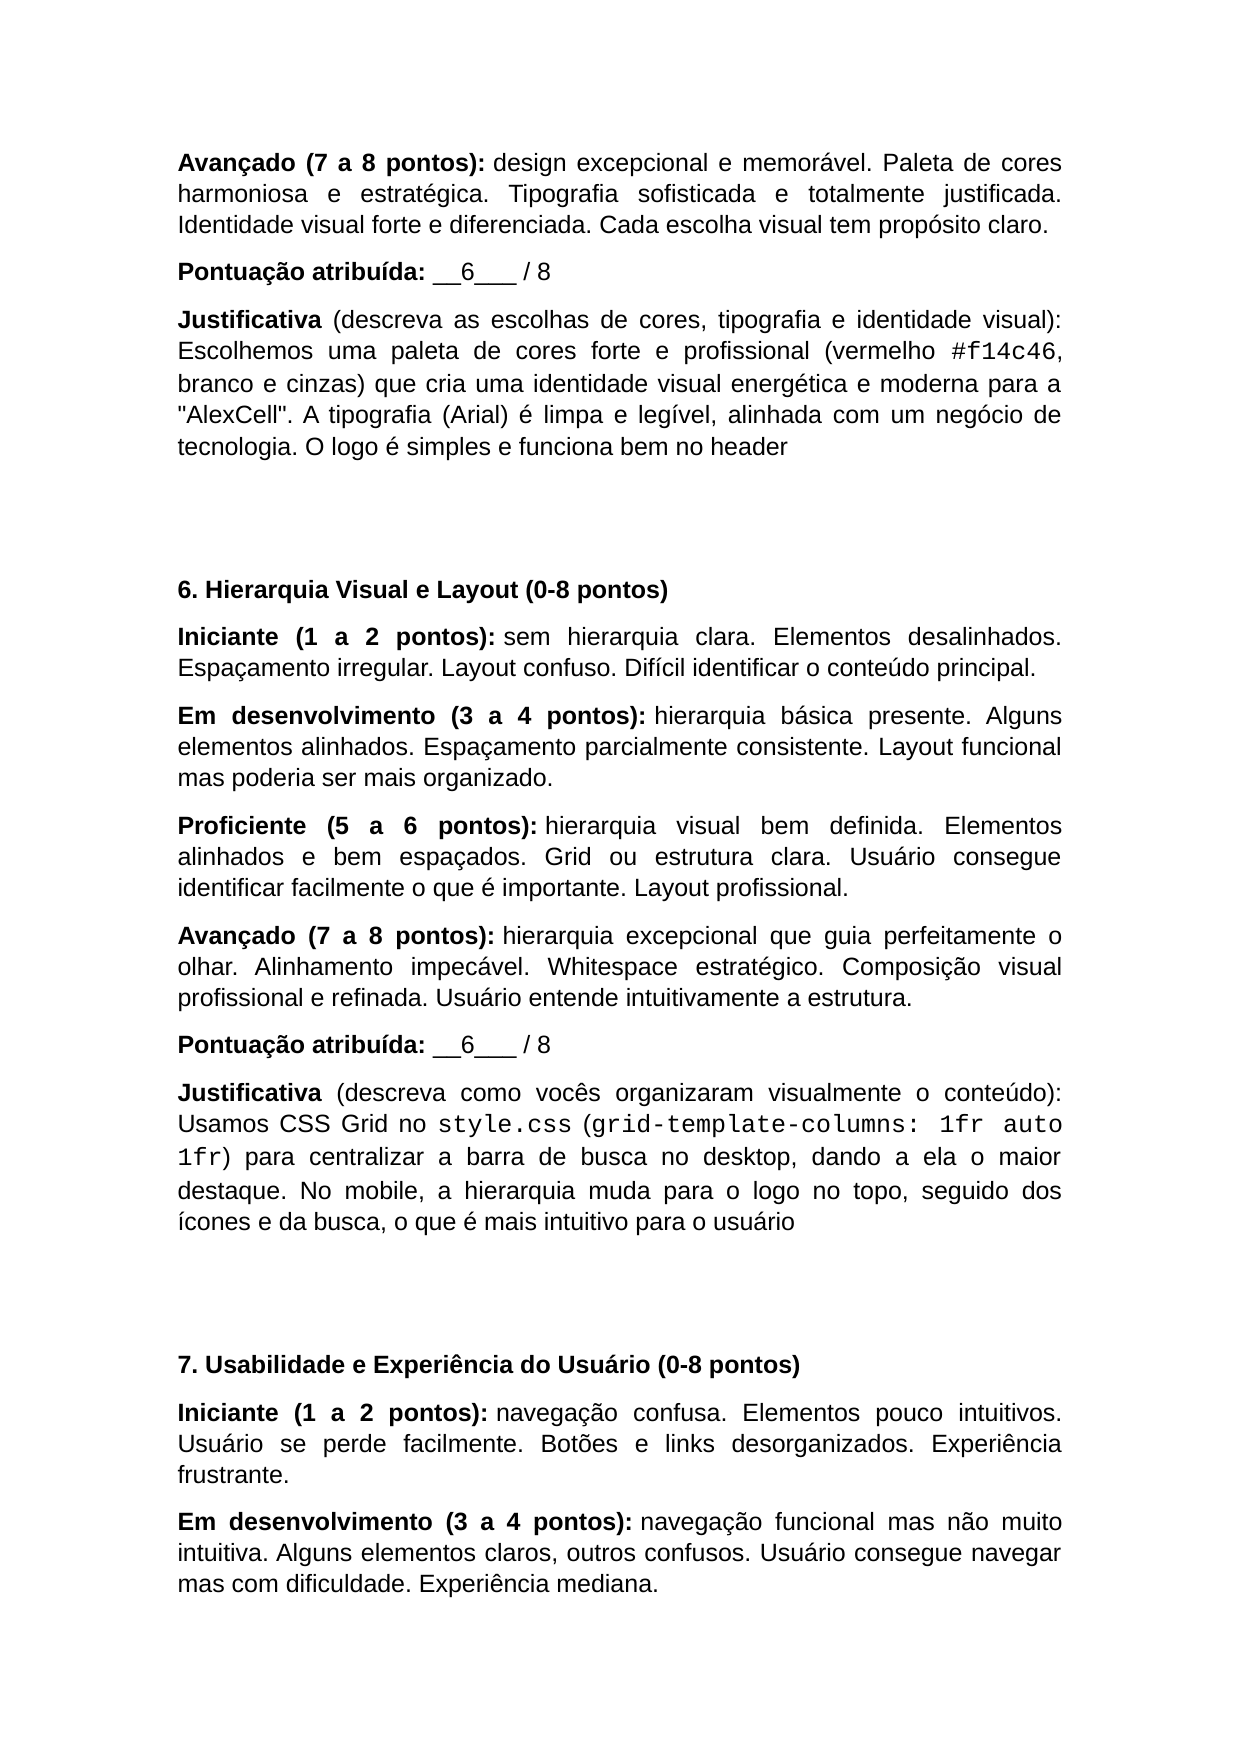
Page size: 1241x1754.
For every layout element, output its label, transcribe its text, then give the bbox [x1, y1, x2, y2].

text Em desenvolvimento (3 a 4 pontos): navegação funcional mas não muito intuitiva. Alguns elementos claros, outros confusos. Usuário consegue navegar mas com dificuldade. Experiência mediana. [177, 1507, 1063, 1598]
text Justificativa (descreva as escolhas de cores, tipografia e identidade visual): Escolhemos uma paleta de cores forte e profissional (vermelho #f14c46, branco e cinzas) que cria uma identidade visual energética e moderna para a "AlexCell". A tipografia (Arial) é limpa e legível, alinhada com um negócio de tecnologia. O logo é simples e funciona bem no header [177, 305, 1063, 460]
text Pontuação atribuída: __6___ / 8 [177, 257, 1063, 286]
text 6. Hierarquia Visual e Layout (0-8 pontos) [177, 574, 1063, 603]
text Iniciante (1 a 2 pontos): navegação confusa. Elementos pouco intuitivos. Usuário se perde facilmente. Botões e links desorganizados. Experiência frustrante. [177, 1397, 1063, 1488]
text Justificativa (descreva como vocês organizaram visualmente o conteúdo): Usamos CSS Grid no style.css (grid-template-columns: 1fr auto 1fr) para centralizar a barra de busca no desktop, dando a ela o maior destaque. No mobile, a hierarquia muda para o logo no topo, seguido dos ícones e da busca, o que é mais intuitivo para o usuário [177, 1078, 1063, 1235]
text Proficiente (5 a 6 pontos): hierarquia visual bem definida. Elementos alinhados e bem espaçados. Grid ou estrutura clara. Usuário consegue identificar facilmente o que é importante. Layout profissional. [177, 811, 1063, 902]
text Avançado (7 a 8 pontos): hierarquia excepcional que guia perfeitamente o olhar. Alinhamento impecável. Whitespace estratégico. Composição visual profissional e refinada. Usuário entende intuitivamente a estrutura. [177, 921, 1063, 1011]
text Avançado (7 a 8 pontos): design excepcional e memorável. Paleta de cores harmoniosa e estratégica. Tipografia sofisticada e totalmente justificada. Identidade visual forte e diferenciada. Cada escolha visual tem propósito claro. [177, 148, 1063, 238]
text Iniciante (1 a 2 pontos): sem hierarquia clara. Elementos desalinhados. Espaçamento irregular. Layout confuso. Difícil identificar o conteúdo principal. [177, 622, 1063, 682]
text Em desenvolvimento (3 a 4 pontos): hierarquia básica presente. Alguns elementos alinhados. Espaçamento parcialmente consistente. Layout funcional mas poderia ser mais organizado. [177, 701, 1063, 792]
text Pontuação atribuída: __6___ / 8 [177, 1030, 1063, 1059]
text 7. Usabilidade e Experiência do Usuário (0-8 pontos) [177, 1350, 1063, 1378]
